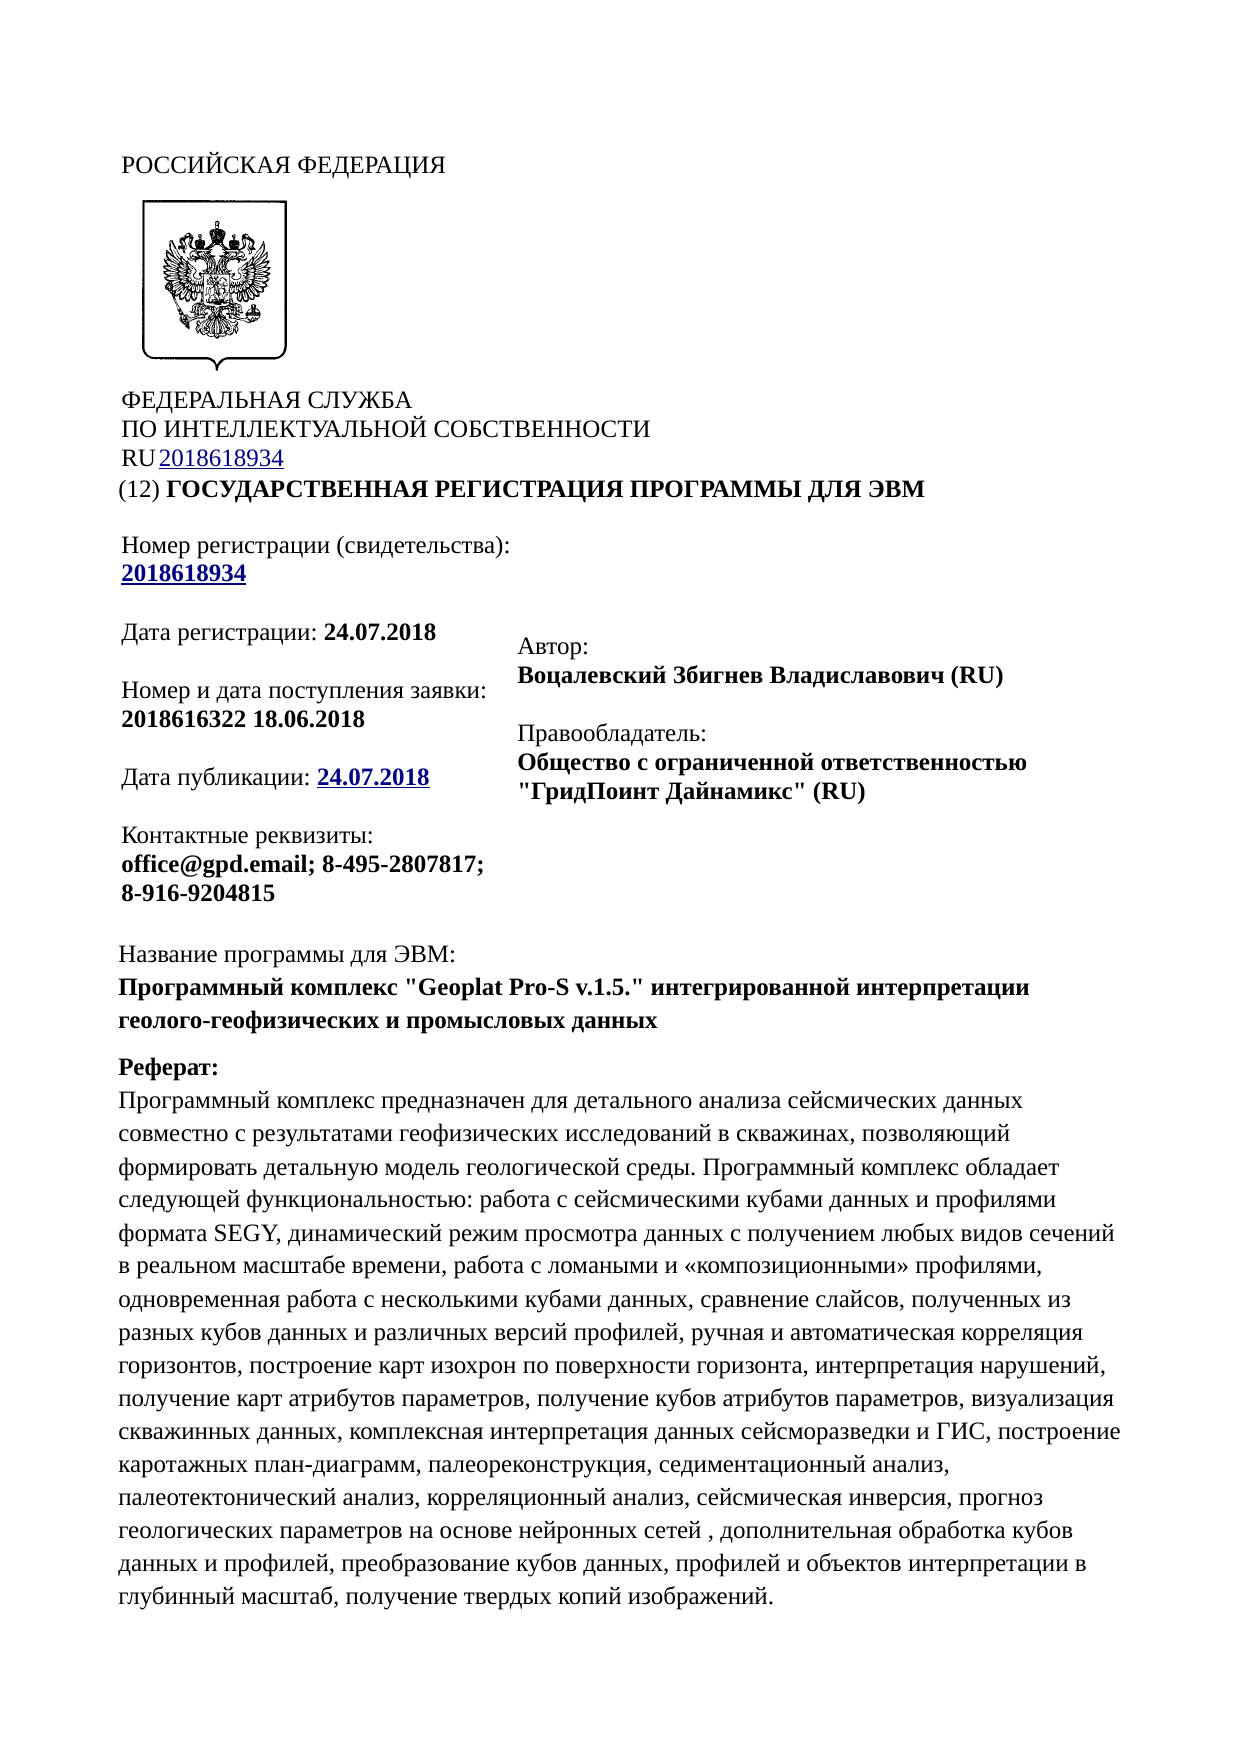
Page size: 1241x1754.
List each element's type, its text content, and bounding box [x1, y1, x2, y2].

text Название программы для ЭВМ: Программный комплекс "Geoplat Pro-S v.1.5." интегрированной интерпретации геолого-геофизических и промысловых данных [118, 939, 1122, 1034]
table_header Автор: Воцалевский Збигнев Владиславович (RU) Правообладатель: Общество с ограниченной ответственностью "ГридПоинт Дайнамикс" (RU) [514, 527, 1122, 939]
table_header [669, 147, 684, 157]
table_cell [669, 158, 684, 474]
table_header Номер регистрации (свидетельства): 2018618934 Дата регистрации: 24.07.2018 Номер и дата поступления заявки: 2018616322 18.06.2018 Дата публикации: 24.07.2018 Контактные реквизиты: office@gpd.email; 8-495-2807817; 8-916-9204815 [118, 527, 514, 939]
table_header РОССИЙСКАЯ ФЕДЕРАЦИЯ ФЕДЕРАЛЬНАЯ СЛУЖБА ПО ИНТЕЛЛЕКТУАЛЬНОЙ СОБСТВЕННОСТИ [118, 147, 668, 474]
table_header 2018618934 [159, 443, 286, 471]
text Реферат: Программный комплекс предназначен для детального анализа сейсмических данных совместно с результатами геофизических исследований в скважинах, позволяющий формировать детальную модель геологической среды. Программный комплекс обладает следующей функциональностью: работа с сейсмическими кубами данных и профилями формата SEGY, динамический режим просмотра данных с получением любых видов сечений в реальном масштабе времени, работа с ломаными и «композиционными» профилями, одновременная работа с несколькими кубами данных, сравнение слайсов, полученных из разных кубов данных и различных версий профилей, ручная и автоматическая корреляция горизонтов, построение карт изохрон по поверхности горизонта, интерпретация нарушений, получение карт атрибутов параметров, получение кубов атрибутов параметров, визуализация скважинных данных, комплексная интерпретация данных сейсморазведки и ГИС, построение каротажных план-диаграмм, палеореконструкция, седиментационный анализ, палеотектонический анализ, корреляционный анализ, сейсмическая инверсия, прогноз геологических параметров на основе нейронных сетей , дополнительная обработка кубов данных и профилей, преобразование кубов данных, профилей и объектов интерпретации в глубинный масштаб, получение твердых копий изображений. [118, 1052, 1122, 1609]
table_header RU [121, 443, 158, 471]
text (12) ГОСУДАРСТВЕННАЯ РЕГИСТРАЦИЯ ПРОГРАММЫ ДЛЯ ЭВМ [118, 474, 1122, 503]
picture [138, 196, 293, 374]
